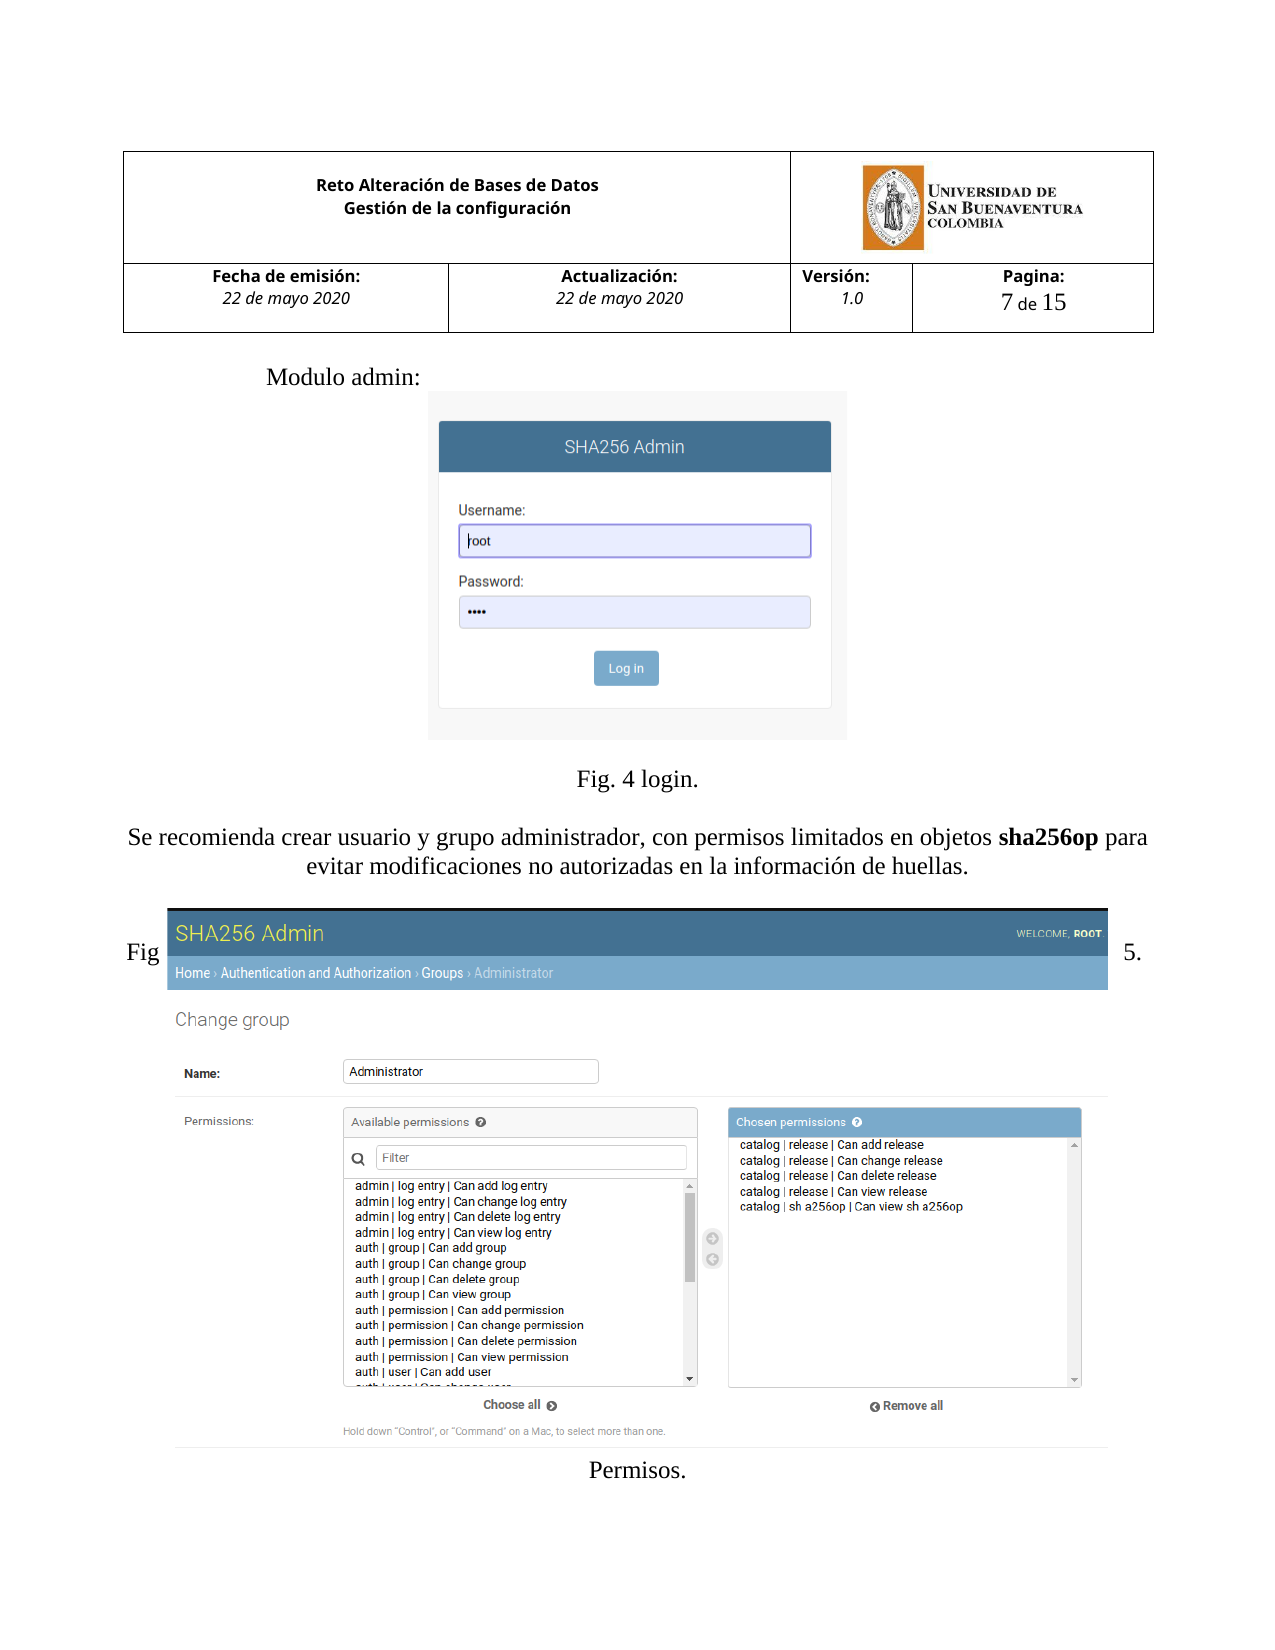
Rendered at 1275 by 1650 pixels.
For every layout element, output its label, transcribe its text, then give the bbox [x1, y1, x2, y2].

picture [167, 908, 1108, 1456]
picture [861, 161, 1084, 254]
text Se recomienda crear usuario y grupo administrador, con permisos limitados en objetos sha256op para evitar modificaciones no autorizadas en la información de huellas. [118, 822, 1157, 879]
picture [428, 391, 848, 740]
text Fig 5. Permisos. [118, 937, 1157, 1484]
text Modulo admin: [266, 362, 1157, 391]
text Fig. 4 login. [118, 764, 1157, 793]
